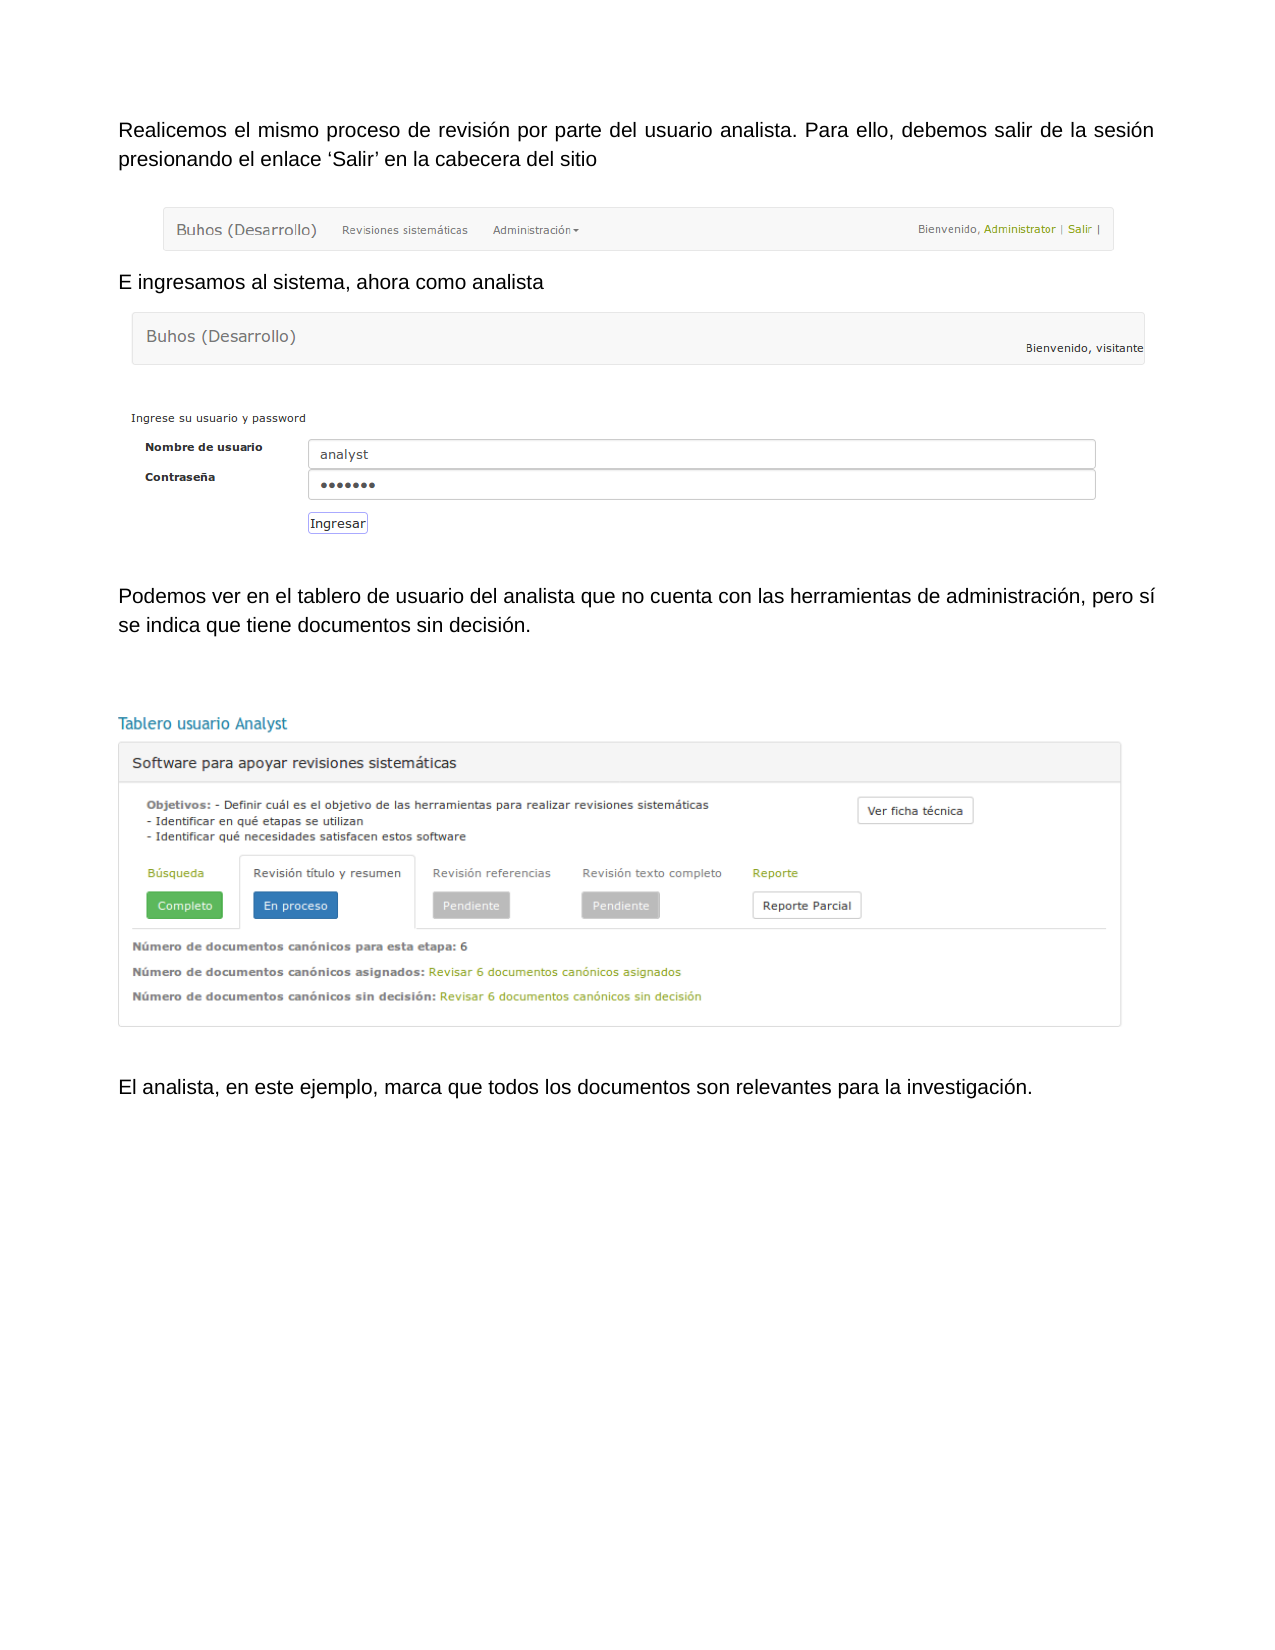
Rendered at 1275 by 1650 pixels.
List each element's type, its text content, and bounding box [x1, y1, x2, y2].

text El analista, en este ejemplo, marca que todos los documentos son relevantes para la investigación. [118, 1075, 1157, 1099]
picture [118, 190, 1157, 265]
text Realicemos el mismo proceso de revisión por parte del usuario analista. Para ello, debemos salir de la sesión presionando el enlace ‘Salir’ en la cabecera del sitio [118, 118, 1157, 171]
text E ingresamos al sistema, ahora como analista [118, 265, 1157, 293]
text Podemos ver en el tablero de usuario del analista que no cuenta con las herramientas de administración, pero sí se indica que tiene documentos sin decisión. [118, 584, 1157, 637]
picture [118, 312, 1157, 536]
picture [118, 656, 1157, 1027]
